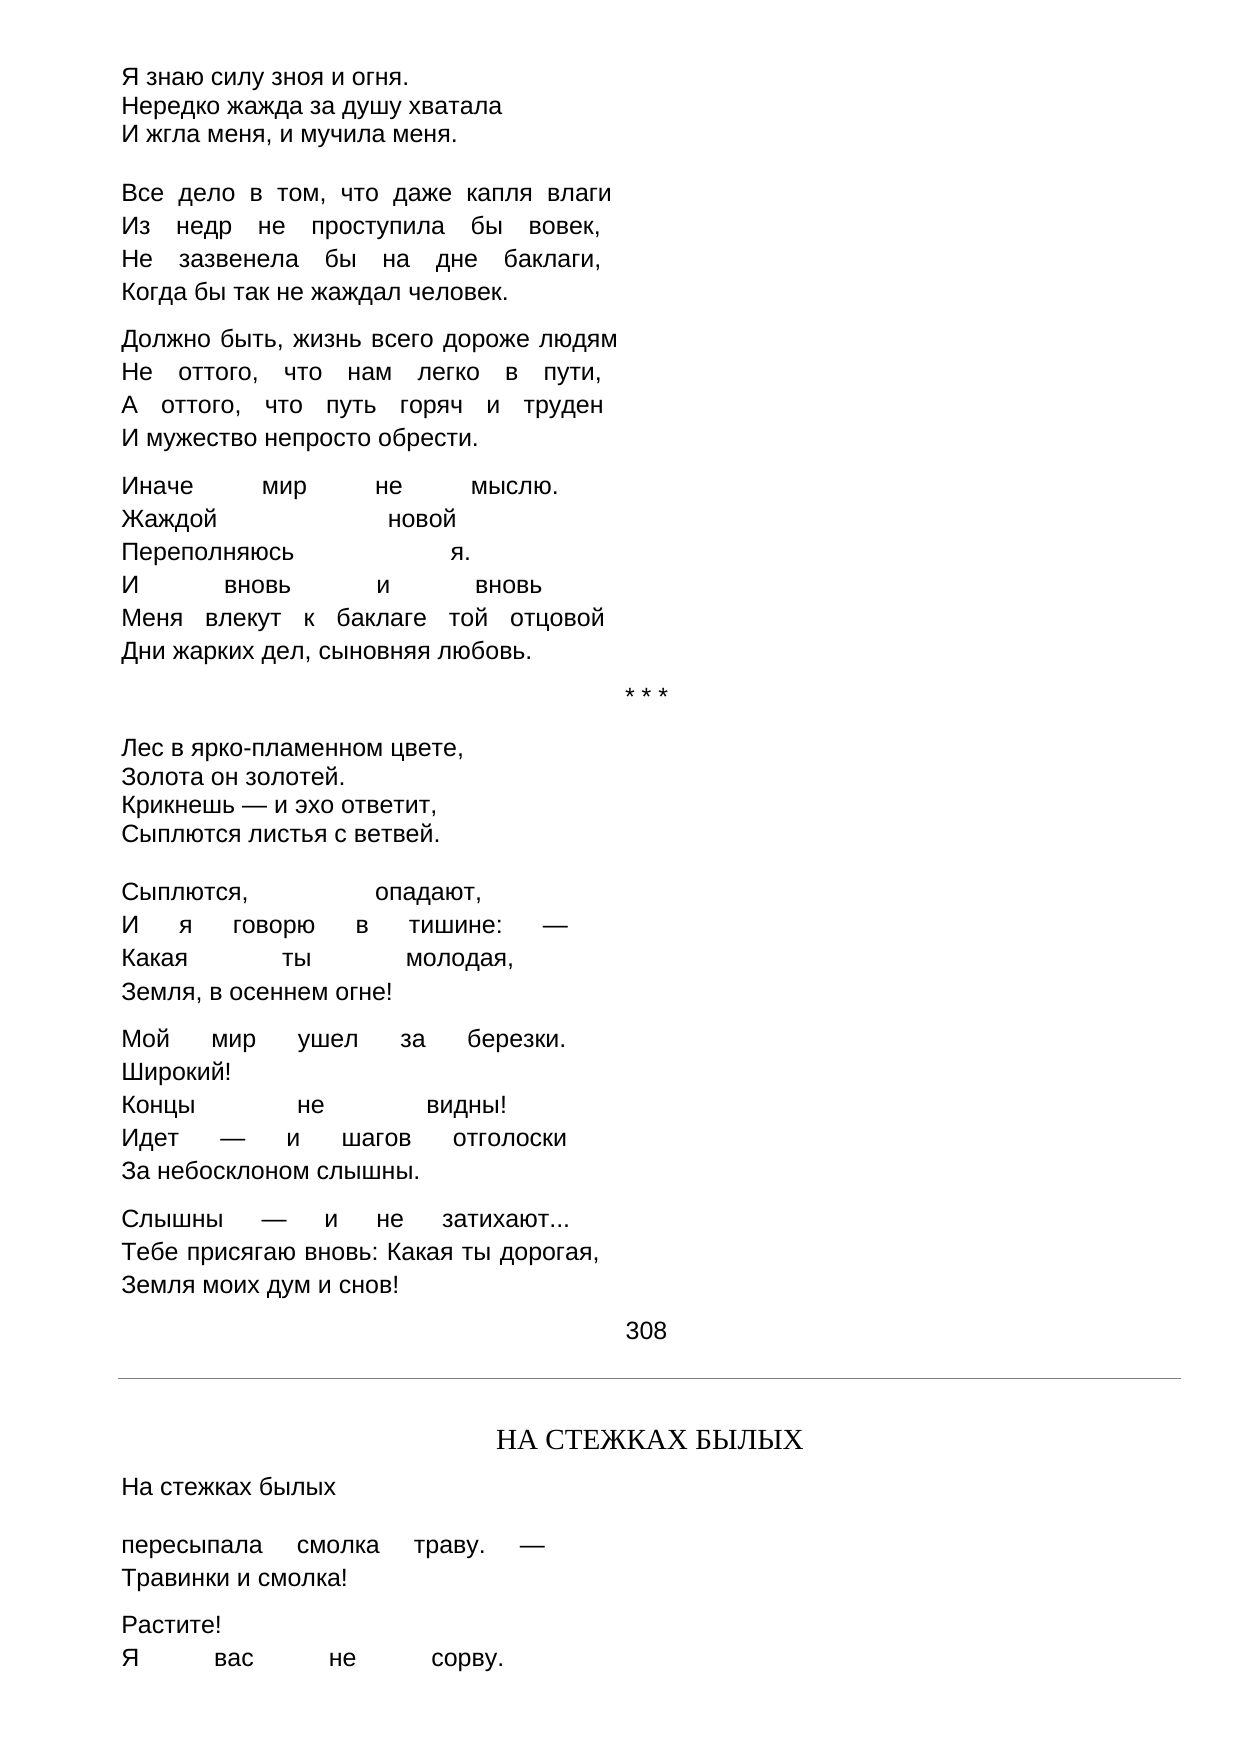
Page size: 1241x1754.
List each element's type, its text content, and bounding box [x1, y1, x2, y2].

subtitle НА СТЕЖКАХ БЫЛЫХ [118, 1422, 1181, 1456]
table_header На стежках былых пересыпала смолка траву. — Травинки и смолка! Растите! Я вас не сорву. [118, 1469, 582, 1675]
table_header Я знаю силу зноя и огня. Нередко жажда за душу хватала И жгла меня, и мучила меня. Все дело в том, что даже капля влаги Из недр не проступила бы вовек, Не зазвенела бы на дне баклаги, Когда бы так не жаждал человек. Должно быть, жизнь всего дороже людям Не оттого, что нам легко в пути, А оттого, что путь горяч и труден И мужество непросто обрести. Иначе мир не мыслю. Жаждой новой Переполняюсь я. И вновь и вновь Меня влекут к баклаге той отцовой Дни жарких дел, сыновняя любовь. [118, 59, 630, 682]
text 308 [118, 1316, 1181, 1345]
text * * * [118, 682, 1181, 711]
table_header Лес в ярко-пламенном цвете, Золота он золотей. Крикнешь — и эхо ответит, Сыплются листья с ветвей. Сыплются, опадают, И я говорю в тишине: — Какая ты молодая, Земля, в осеннем огне! Мой мир ушел за березки. Широкий! Концы не видны! Идет — и шагов отголоски За небосклоном слышны. Слышны — и не затихают... Тебе присягаю вновь: Какая ты дорогая, Земля моих дум и снов! [118, 730, 611, 1316]
